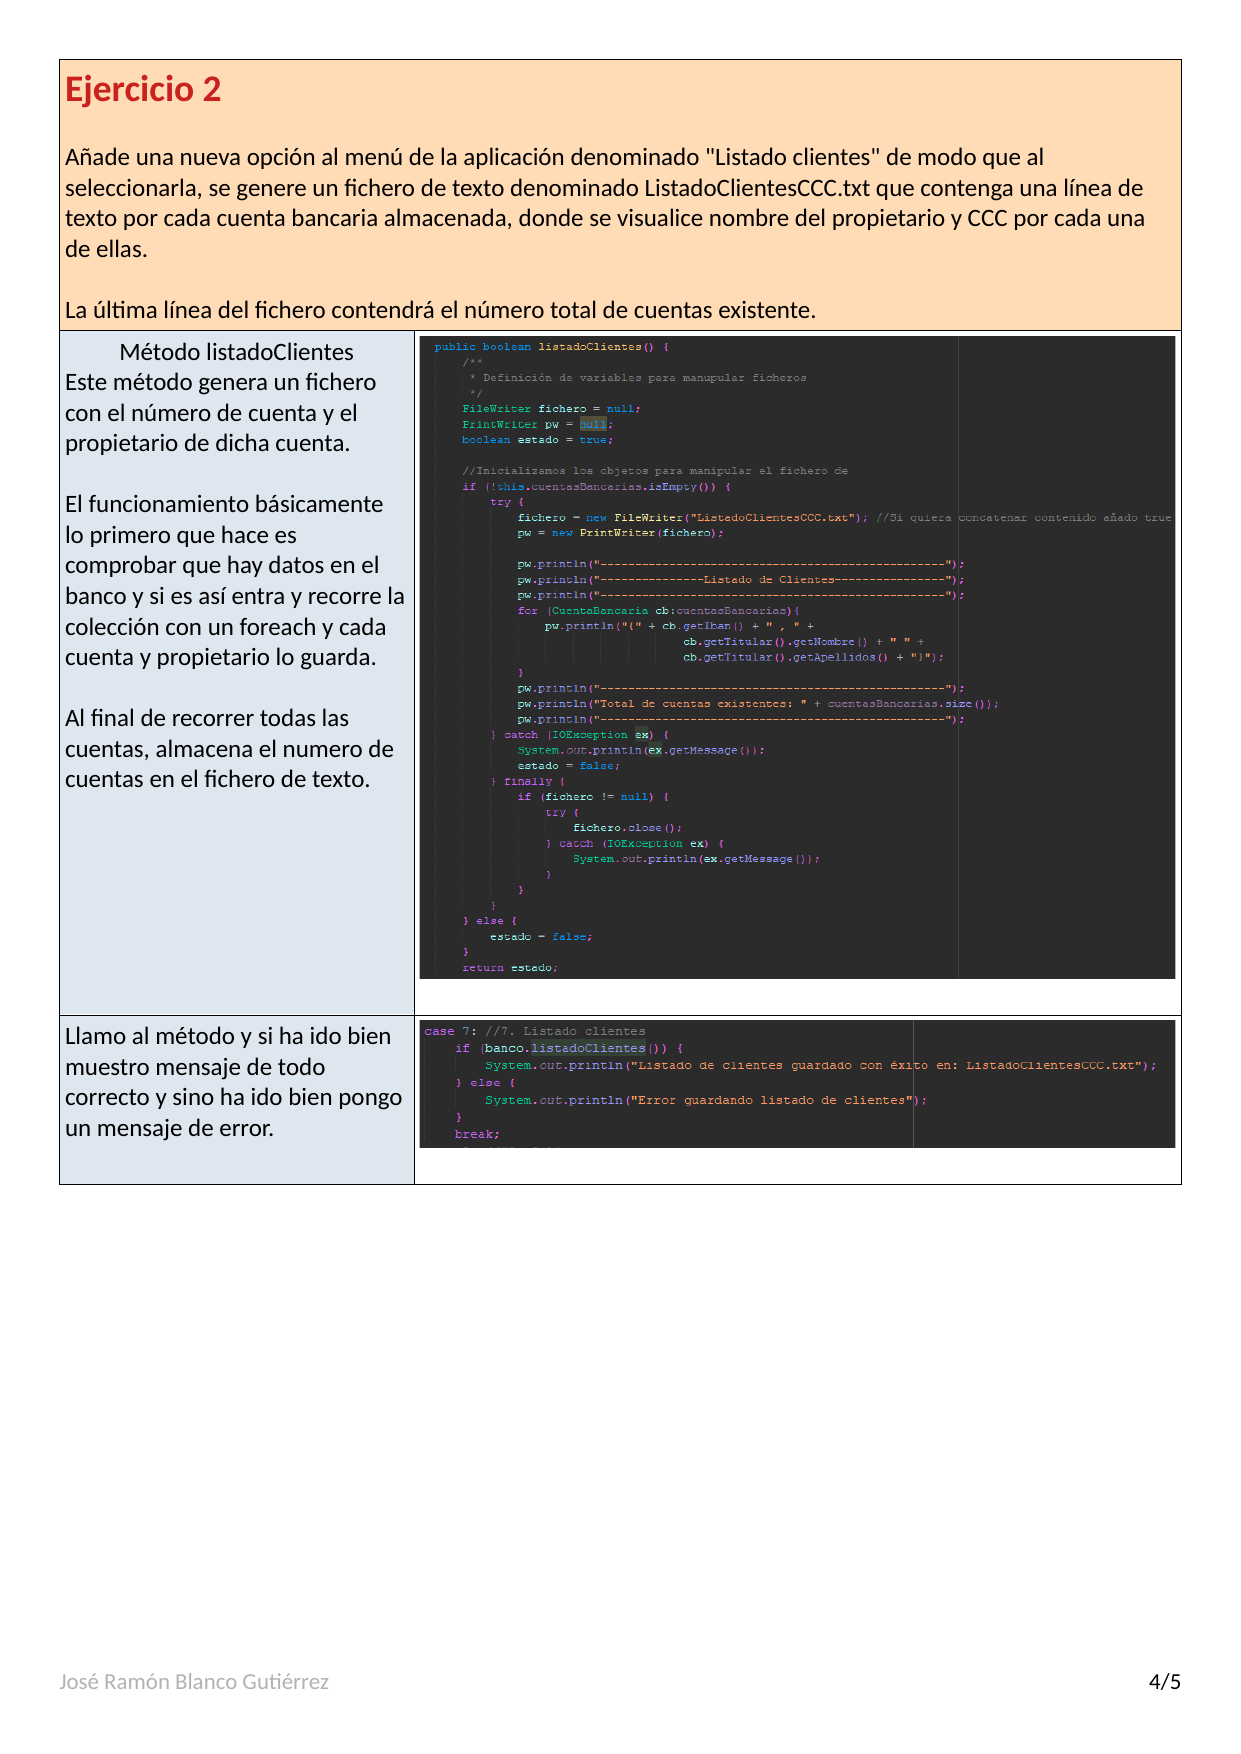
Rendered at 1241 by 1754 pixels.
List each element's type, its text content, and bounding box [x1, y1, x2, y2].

table_cell Llamo al método y si ha ido bien muestro mensaje de todo correcto y sino ha ido bien pongo un mensaje de error. [60, 1016, 414, 1184]
table_cell [415, 331, 1181, 1014]
table_header Ejercicio 2 Añade una nueva opción al menú de la aplicación denominado "Listado clientes" de modo que al seleccionarla, se genere un fichero de texto denominado ListadoClientesCCC.txt que contenga una línea de texto por cada cuenta bancaria almacenada, donde se visualice nombre del propietario y CCC por cada una de ellas. La última línea del fichero contendrá el número total de cuentas existente. [60, 60, 1181, 330]
picture [419, 1020, 1176, 1148]
table_cell [415, 1016, 1181, 1184]
picture [419, 336, 1176, 979]
table_cell Método listadoClientes Este método genera un fichero con el número de cuenta y el propietario de dicha cuenta. El funcionamiento básicamente lo primero que hace es comprobar que hay datos en el banco y si es así entra y recorre la colección con un foreach y cada cuenta y propietario lo guarda. Al final de recorrer todas las cuentas, almacena el numero de cuentas en el fichero de texto. [60, 331, 414, 1014]
